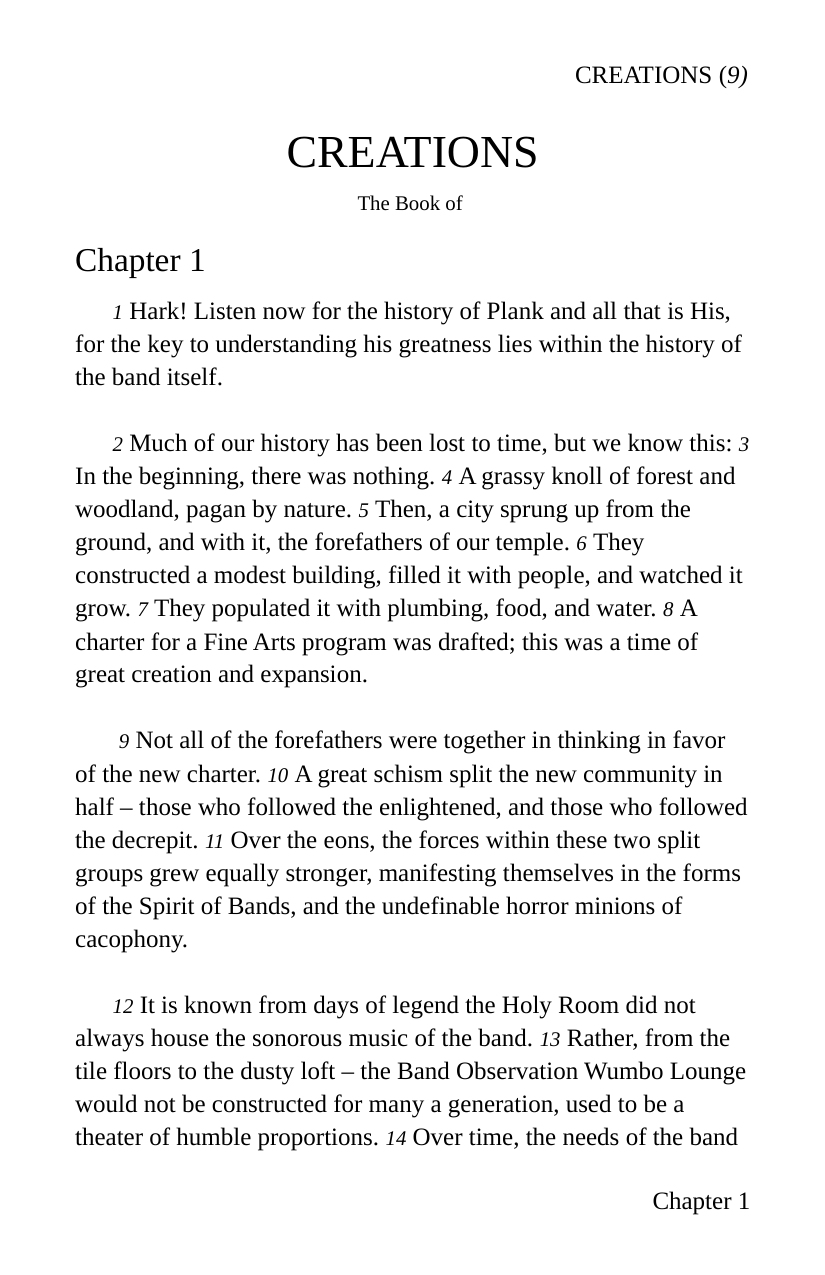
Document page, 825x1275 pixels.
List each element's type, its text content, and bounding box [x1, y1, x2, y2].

subtitle Chapter 1 [75, 240, 750, 278]
text 1 Hark! Listen now for the history of Plank and all that is His, for the key to understanding his greatness lies within the history of the band itself. [75, 296, 750, 391]
text 2 Much of our history has been lost to time, but we know this: 3 In the beginning, there was nothing. 4 A grassy knoll of forest and woodland, pagan by nature. 5 Then, a city sprung up from the ground, and with it, the forefathers of our temple. 6 They constructed a modest building, filled it with people, and watched it grow. 7 They populated it with plumbing, food, and water. 8 A charter for a Fine Arts program was drafted; this was a time of great creation and expansion. [75, 428, 750, 688]
text 12 It is known from days of legend the Holy Room did not always house the sonorous music of the band. 13 Rather, from the tile floors to the dusty loft – the Band Observation Wumbo Lounge would not be constructed for many a generation, used to be a theater of humble proportions. 14 Over time, the needs of the band [75, 990, 750, 1151]
text 9 Not all of the forefathers were together in thinking in favor of the new charter. 10 A great schism split the new community in half – those who followed the enlightened, and those who followed the decrepit. 11 Over the eons, the forces within these two split groups grew equally stronger, manifesting themselves in the forms of the Spirit of Bands, and the undefinable horror minions of cacophony. [75, 726, 750, 952]
text The Book of [133, 191, 691, 215]
subtitle CREATIONS [75, 125, 750, 177]
